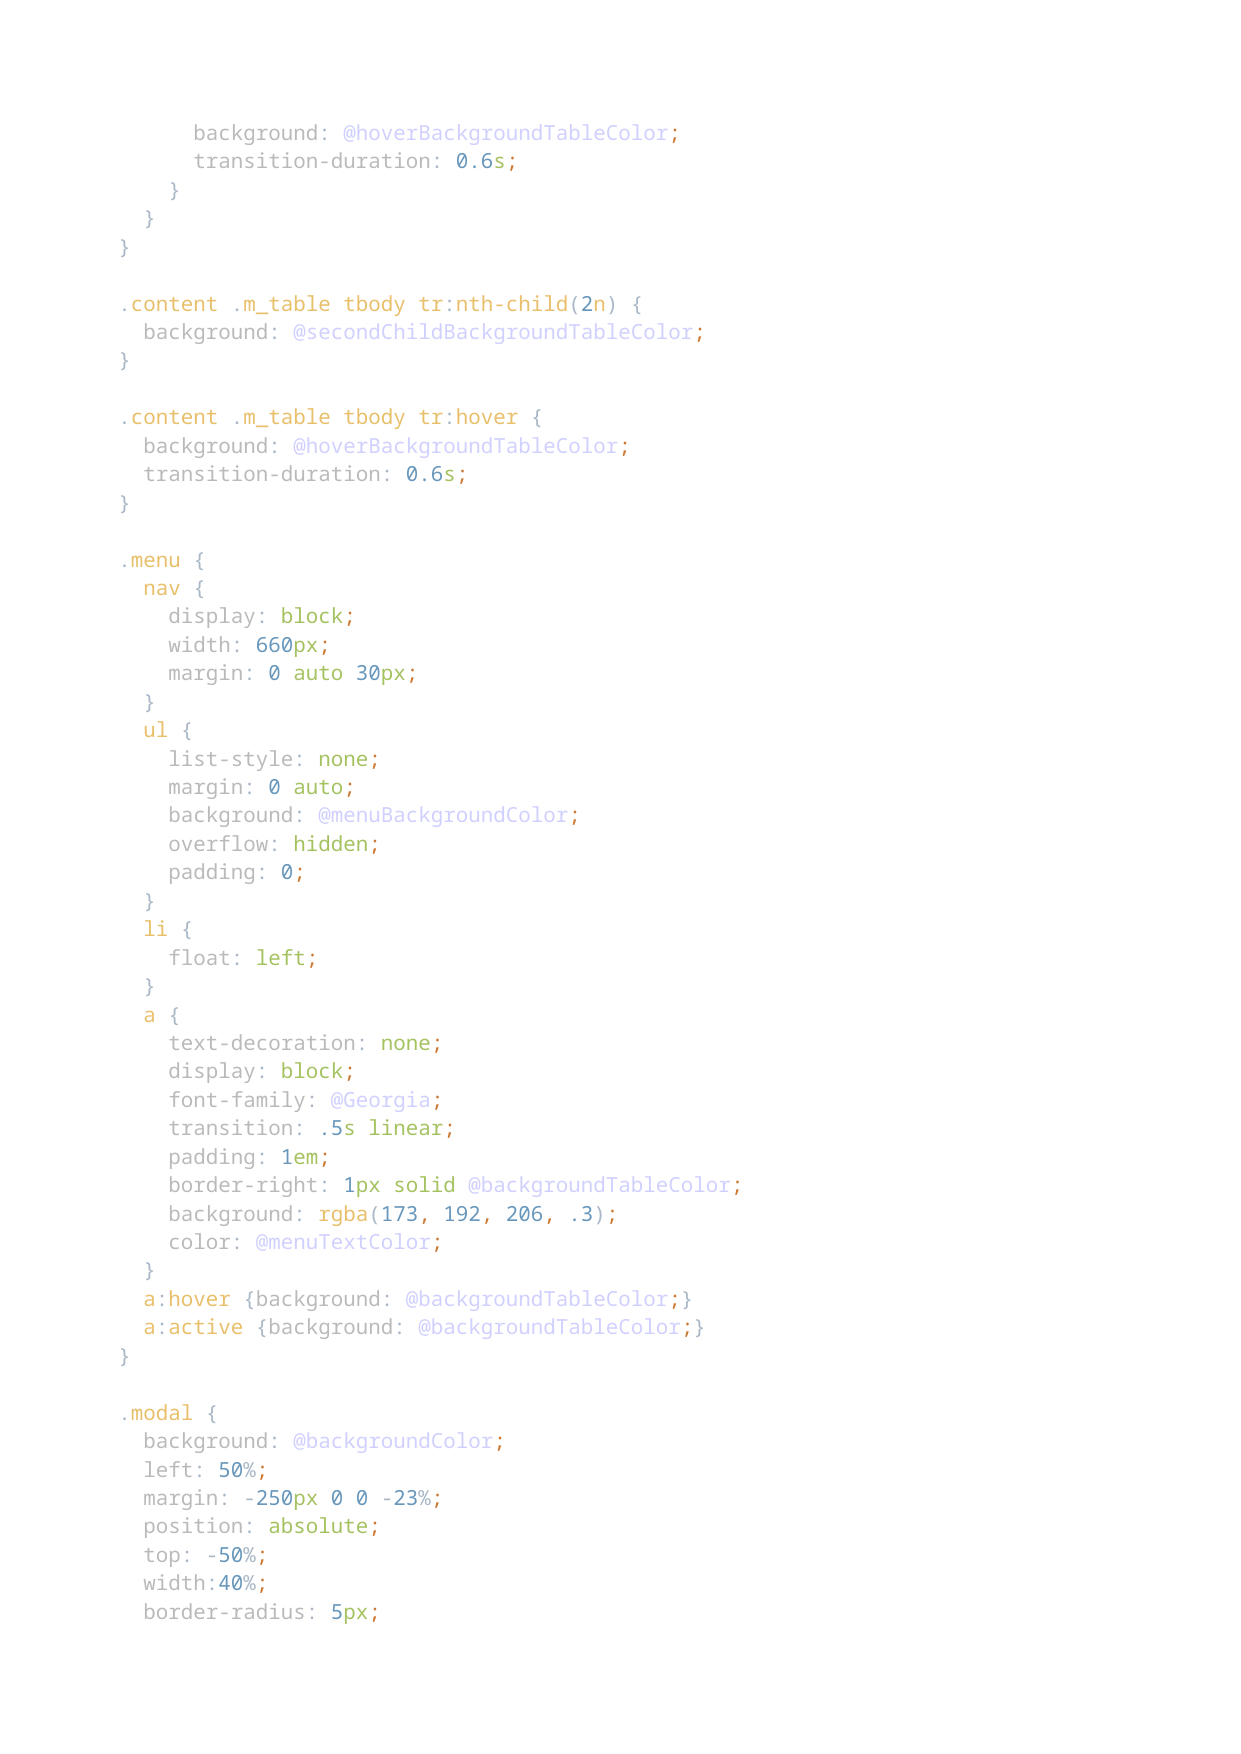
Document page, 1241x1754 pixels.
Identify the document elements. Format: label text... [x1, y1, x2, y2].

text background: @hoverBackgroundTableColor; transition-duration: 0.6s; } } } .content .m_table tbody tr:nth-child(2n) { background: @secondChildBackgroundTableColor; } .content .m_table tbody tr:hover { background: @hoverBackgroundTableColor; transition-duration: 0.6s; } .menu { nav { display: block; width: 660px; margin: 0 auto 30px; } ul { list-style: none; margin: 0 auto; background: @menuBackgroundColor; overflow: hidden; padding: 0; } li { float: left; } a { text-decoration: none; display: block; font-family: @Georgia; transition: .5s linear; padding: 1em; border-right: 1px solid @backgroundTableColor; background: rgba(173, 192, 206, .3); color: @menuTextColor; } a:hover {background: @backgroundTableColor;} a:active {background: @backgroundTableColor;} } .modal { background: @backgroundColor; left: 50%; margin: -250px 0 0 -23%; position: absolute; top: -50%; width:40%; border-radius: 5px; [118, 118, 1122, 1625]
